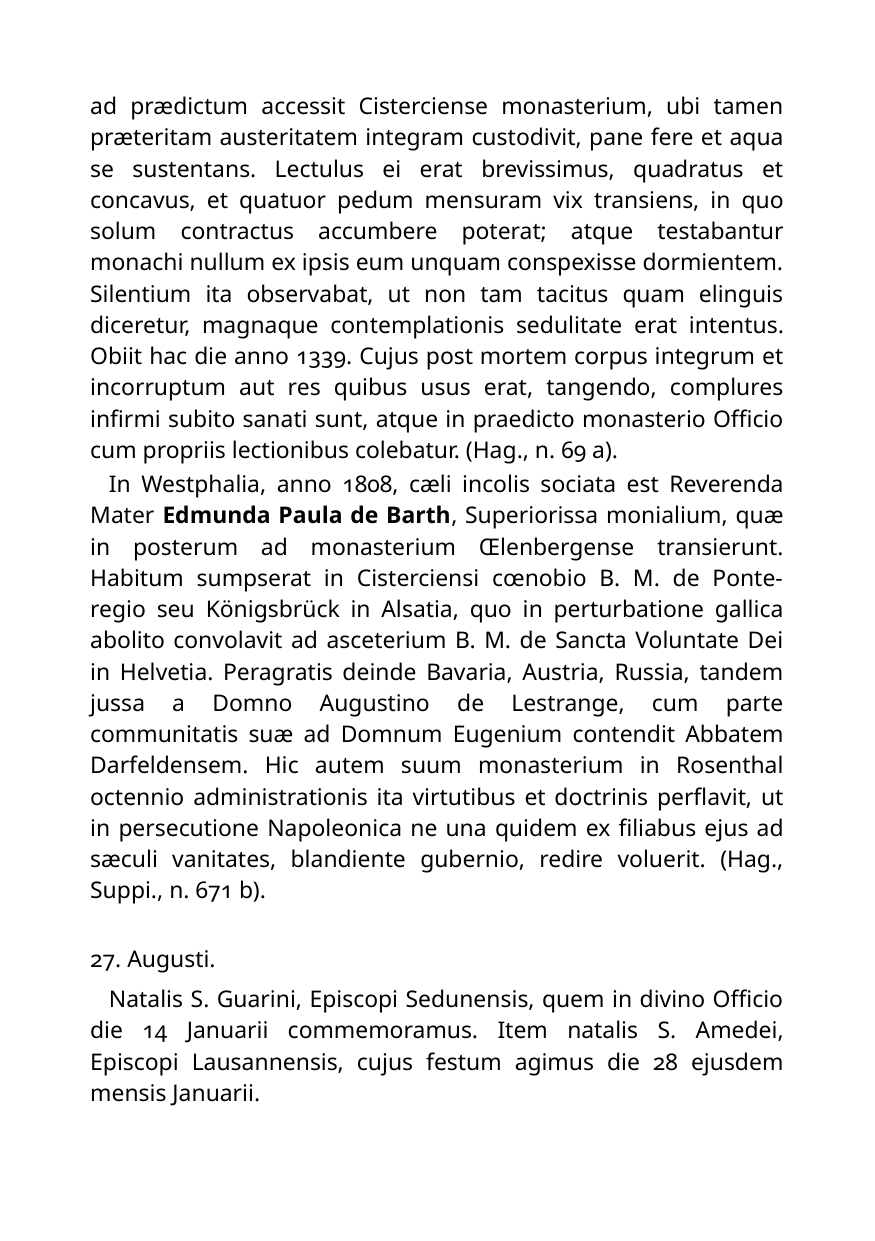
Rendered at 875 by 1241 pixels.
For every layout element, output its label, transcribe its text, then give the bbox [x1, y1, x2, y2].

text ad prædictum accessit Cisterciense monasterium, ubi tamen præteritam austeritatem integram custodivit, pane fere et aqua se sustentans. Lectulus ei erat brevissimus, quadratus et concavus, et quatuor pedum men­suram vix transiens, in quo solum contractus accumbere poterat; atque testabantur monachi nullum ex ipsis eum unquam conspexisse dormientem. Silentium ita observabat, ut non tam tacitus quam elinguis diceretur, magnaque con­templationis sedulitate erat intentus. Obiit hac die anno 1339. Cujus post mortem corpus integrum et incorruptum aut res quibus usus erat, tangendo, complures infirmi subito sanati sunt, atque in praedicto monasterio Officio cum propriis lectionibus colebatur. (Hag., n. 69 a). [90, 90, 784, 465]
text 27. Augusti. [90, 943, 784, 974]
text Natalis S. Guarini, Episcopi Sedunensis, quem in divino Officio die 14 Januarii commemoramus. Item natalis S. Amedei, Episcopi Lausannensis, cujus festum agimus die 28 ejusdem mensis Januarii. [90, 983, 784, 1108]
text In Westphalia, anno 1808, cæli incolis sociata est Reverenda Mater Edmunda Paula de Barth, Superiorissa monialium, quæ in posterum ad monasterium Œlenbergense transierunt. Habitum sumpserat in Cisterciensi cœnobio B. M. de Ponte-regio seu Königsbrück in Alsatia, quo in perturbatione gallica abolito convolavit ad asceterium B. M. de Sancta Voluntate Dei in Helvetia. Peragratis deinde Bavaria, Austria, Russia, tandem jussa a Domno Augustino de Lestrange, cum parte communitatis suæ ad Domnum Eugenium contendit Abbatem Darfeldensem. Hic autem suum monasterium in Rosenthal octennio administrationis ita virtutibus et doctrinis perflavit, ut in persecutione Napoleonica ne una quidem ex filiabus ejus ad sæculi vanitates, blandiente gubernio, redire voluerit. (Hag., Suppi., n. 671 b). [90, 468, 784, 906]
